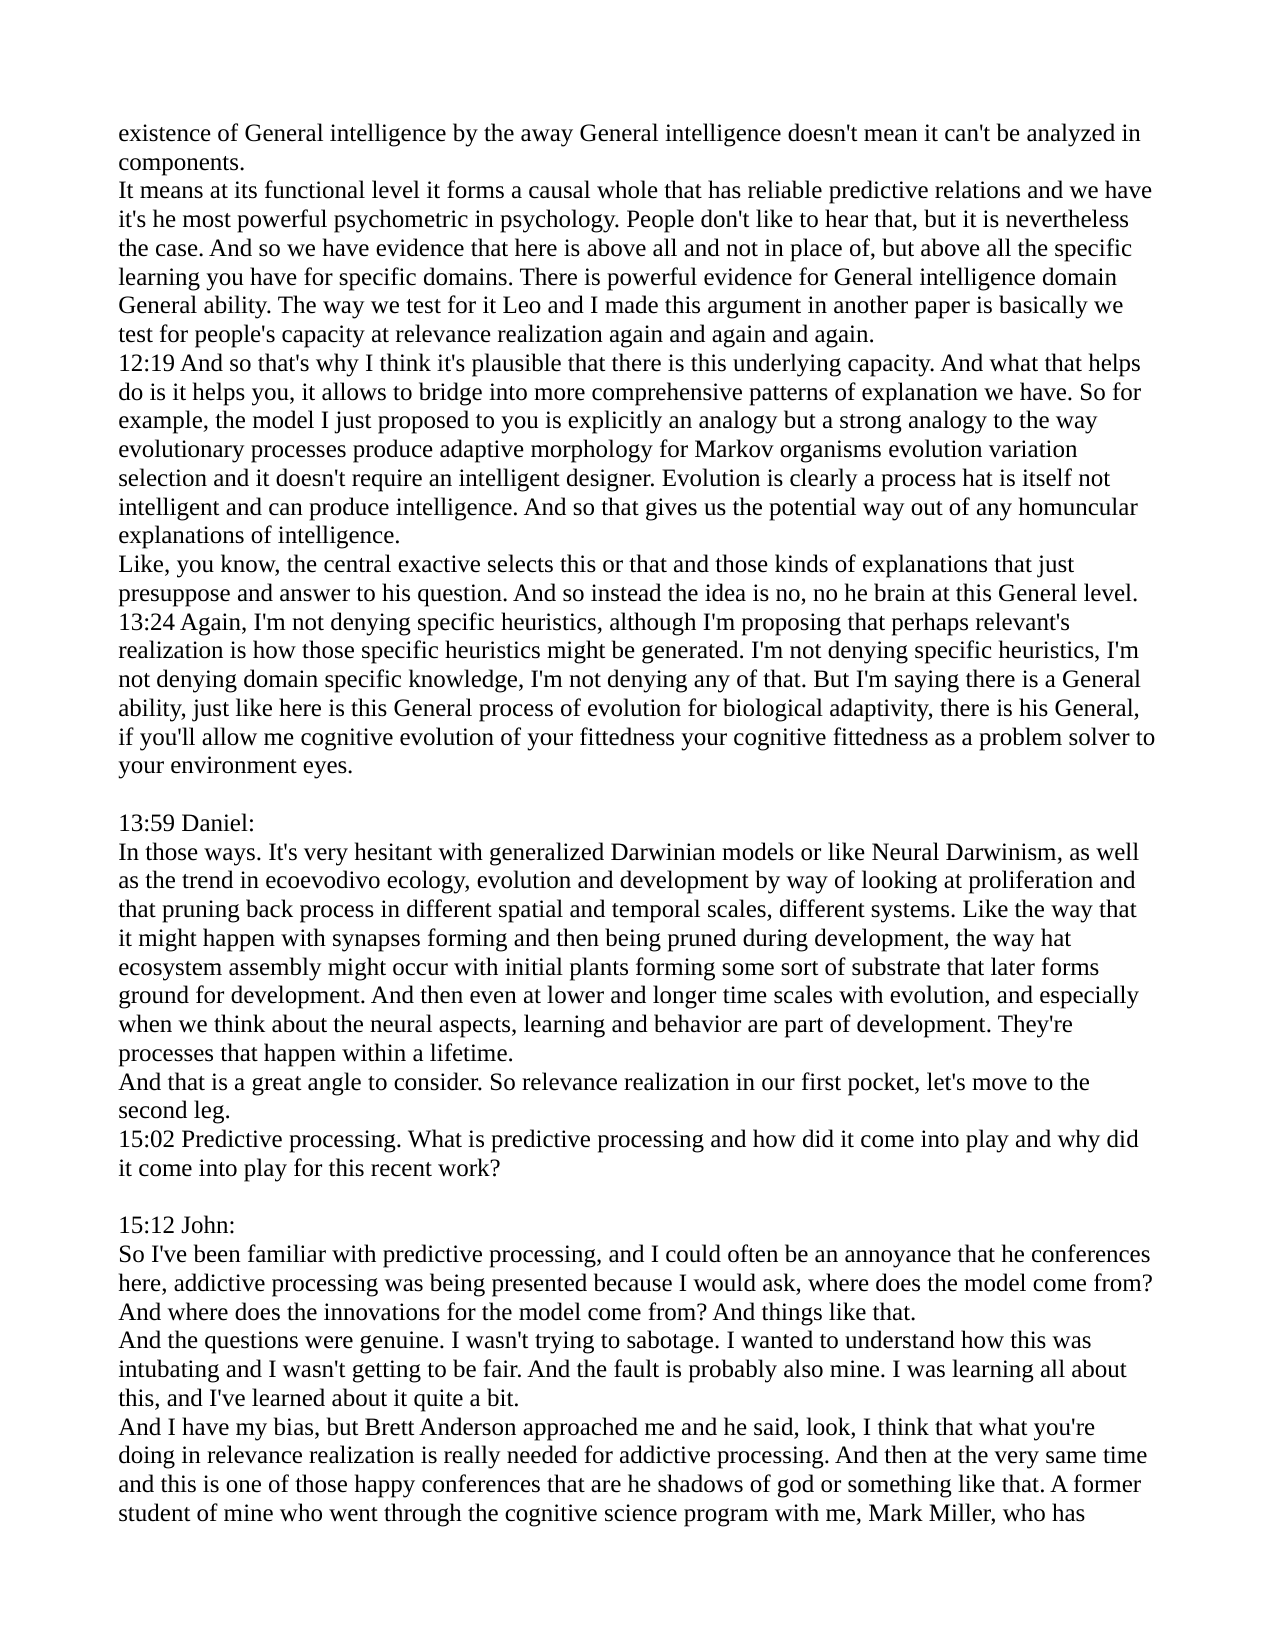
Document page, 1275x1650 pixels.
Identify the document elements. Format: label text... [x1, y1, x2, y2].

text 15:12 John: [118, 1211, 1157, 1239]
text 12:19 And so that's why I think it's plausible that there is this underlying capacity. And what that helps do is it helps you, it allows to bridge into more comprehensive patterns of explanation we have. So for example, the model I just proposed to you is explicitly an analogy but a strong analogy to the way evolutionary processes produce adaptive morphology for Markov organisms evolution variation selection and it doesn't require an intelligent designer. Evolution is clearly a process hat is itself not intelligent and can produce intelligence. And so that gives us the potential way out of any homuncular explanations of intelligence. [118, 348, 1157, 549]
text 13:24 Again, I'm not denying specific heuristics, although I'm proposing that perhaps relevant's realization is how those specific heuristics might be generated. I'm not denying specific heuristics, I'm not denying domain specific knowledge, I'm not denying any of that. But I'm saying there is a General ability, just like here is this General process of evolution for biological adaptivity, there is his General, if you'll allow me cognitive evolution of your fittedness your cognitive fittedness as a problem solver to your environment eyes. [118, 607, 1157, 779]
text And where does the innovations for the model come from? And things like that. [118, 1297, 1157, 1326]
text And I have my bias, but Brett Anderson approached me and he said, look, I think that what you're doing in relevance realization is really needed for addictive processing. And then at the very same time and this is one of those happy conferences that are he shadows of god or something like that. A former student of mine who went through the cognitive science program with me, Mark Miller, who has [118, 1412, 1157, 1527]
text In those ways. It's very hesitant with generalized Darwinian models or like Neural Darwinism, as well as the trend in ecoevodivo ecology, evolution and development by way of looking at proliferation and that pruning back process in different spatial and temporal scales, different systems. Like the way that it might happen with synapses forming and then being pruned during development, the way hat ecosystem assembly might occur with initial plants forming some sort of substrate that later forms ground for development. And then even at lower and longer time scales with evolution, and especially when we think about the neural aspects, learning and behavior are part of development. They're processes that happen within a lifetime. [118, 837, 1157, 1067]
text It means at its functional level it forms a causal whole that has reliable predictive relations and we have it's he most powerful psychometric in psychology. People don't like to hear that, but it is nevertheless the case. And so we have evidence that here is above all and not in place of, but above all the specific learning you have for specific domains. There is powerful evidence for General intelligence domain General ability. The way we test for it Leo and I made this argument in another paper is basically we test for people's capacity at relevance realization again and again and again. [118, 176, 1157, 348]
text 15:02 Predictive processing. What is predictive processing and how did it come into play and why did it come into play for this recent work? [118, 1124, 1157, 1182]
text And that is a great angle to consider. So relevance realization in our first pocket, let's move to the second leg. [118, 1067, 1157, 1124]
text 13:59 Daniel: [118, 808, 1157, 837]
text So I've been familiar with predictive processing, and I could often be an annoyance that he conferences here, addictive processing was being presented because I would ask, where does the model come from? [118, 1239, 1157, 1297]
text And the questions were genuine. I wasn't trying to sabotage. I wanted to understand how this was intubating and I wasn't getting to be fair. And the fault is probably also mine. I was learning all about this, and I've learned about it quite a bit. [118, 1326, 1157, 1412]
text existence of General intelligence by the away General intelligence doesn't mean it can't be analyzed in components. [118, 118, 1157, 176]
text Like, you know, the central exactive selects this or that and those kinds of explanations that just presuppose and answer to his question. And so instead the idea is no, no he brain at this General level. [118, 549, 1157, 607]
